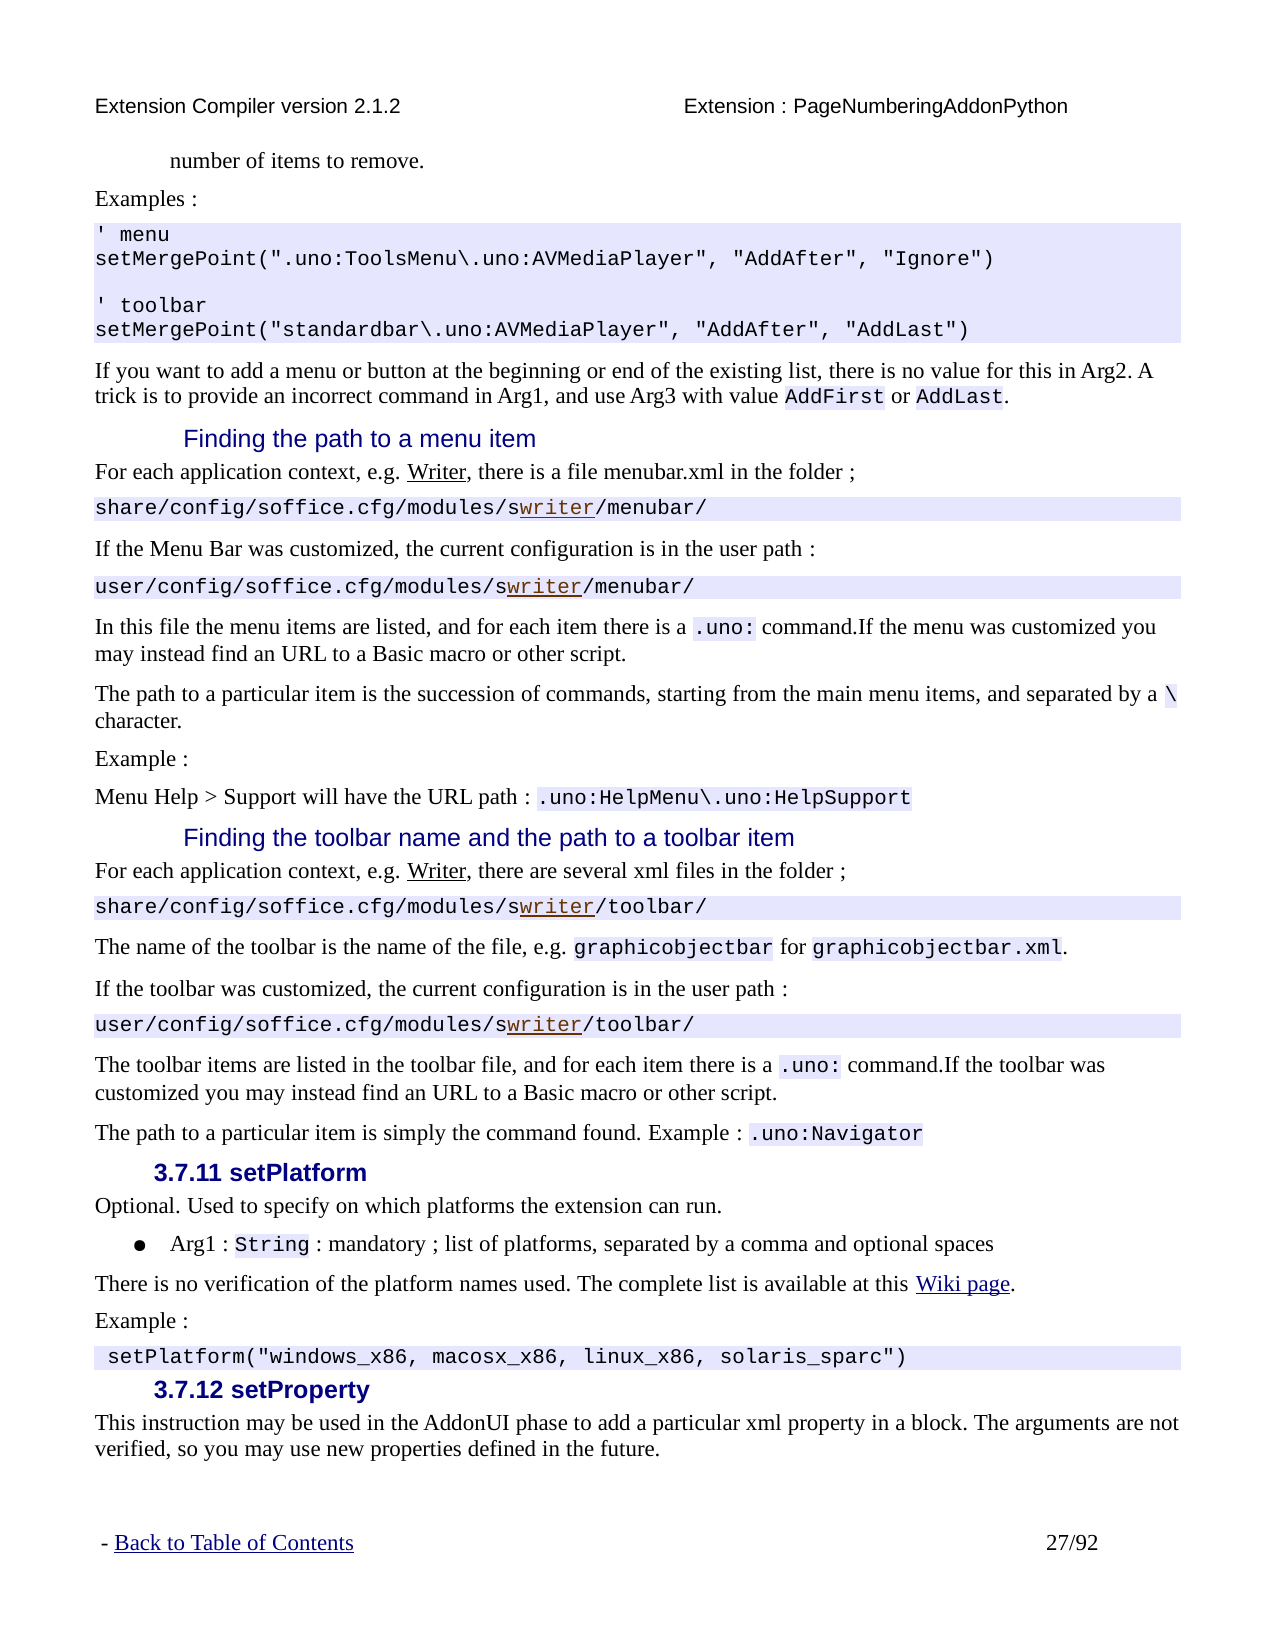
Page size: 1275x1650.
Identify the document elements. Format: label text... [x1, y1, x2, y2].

text share/config/soffice.cfg/modules/swriter/toolbar/ [594, 896, 1181, 920]
list Arg1 : String : mandatory ; list of platforms, separated by a comma and optional spaces [132, 1231, 1181, 1258]
text For each application context, e.g. Writer, there are several xml files in the folder ; [94, 858, 1181, 883]
text There is no verification of the platform names used. The complete list is available at this Wiki page. [94, 1270, 1181, 1296]
text setMergePoint(".uno:ToolsMenu\.uno:AVMediaPlayer", "AddAfter", "Ignore") [94, 247, 1181, 271]
text user/config/soffice.cfg/modules/swriter/toolbar/ [582, 1014, 1181, 1038]
text user/config/soffice.cfg/modules/swriter/menubar/ [582, 576, 1181, 599]
text The path to a particular item is simply the command found. Example : .uno:Navigator [94, 1119, 1181, 1146]
text The name of the toolbar is the name of the file, e.g. graphicobjectbar for graphicobjectbar.xml. [94, 934, 1181, 961]
text Example : [94, 746, 1181, 772]
text This instruction may be used in the AddonUI phase to add a particular xml property in a block. The arguments are not verified, so you may use new properties defined in the future. [94, 1410, 1181, 1461]
subtitle Finding the path to a menu item [183, 425, 1181, 453]
text If the toolbar was customized, the current configuration is in the user path : [94, 976, 1181, 1001]
text user/config/soffice.cfg/modules/swriter/menubar/ [94, 576, 507, 599]
text setPlatform("windows_x86, macosx_x86, linux_x86, solaris_sparc") [94, 1346, 1181, 1370]
subtitle Finding the toolbar name and the path to a toolbar item [183, 824, 1181, 852]
text If the Menu Bar was customized, the current configuration is in the user path : [94, 536, 1181, 561]
text The toolbar items are listed in the toolbar file, and for each item there is a .uno: command.If the toolbar was customized you may instead find an URL to a Basic macro or other script. [94, 1052, 1181, 1105]
text ' toolbar [94, 295, 1181, 319]
text In this file the menu items are listed, and for each item there is a .uno: command.If the menu was customized you may instead find an URL to a Basic macro or other script. [94, 614, 1181, 667]
text setMergePoint("standardbar\.uno:AVMediaPlayer", "AddAfter", "AddLast") [94, 319, 1181, 343]
list number of items to remove. [132, 147, 1181, 173]
text The path to a particular item is the succession of commands, starting from the main menu items, and separated by a \ character. [94, 681, 1181, 734]
subtitle setProperty [153, 1376, 1181, 1404]
text share/config/soffice.cfg/modules/swriter/menubar/ [94, 497, 520, 521]
text Examples : [94, 186, 1181, 211]
text If you want to add a menu or button at the beginning or end of the existing list, there is no value for this in Arg2. A trick is to provide an incorrect command in Arg1, and use Arg3 with value AddFirst or AddLast. [94, 358, 1181, 410]
text ' menu [94, 223, 1181, 247]
subtitle setPlatform [153, 1159, 1181, 1187]
text For each application context, e.g. Writer, there is a file menubar.xml in the folder ; [94, 459, 1181, 484]
text Example : [94, 1308, 1181, 1334]
text Menu Help > Support will have the URL path : .uno:HelpMenu\.uno:HelpSupport [94, 784, 1181, 811]
text share/config/soffice.cfg/modules/swriter/toolbar/ [94, 896, 520, 920]
text Optional. Used to specify on which platforms the extension can run. [94, 1193, 1181, 1218]
text share/config/soffice.cfg/modules/swriter/menubar/ [594, 497, 1181, 521]
text user/config/soffice.cfg/modules/swriter/toolbar/ [94, 1014, 507, 1038]
